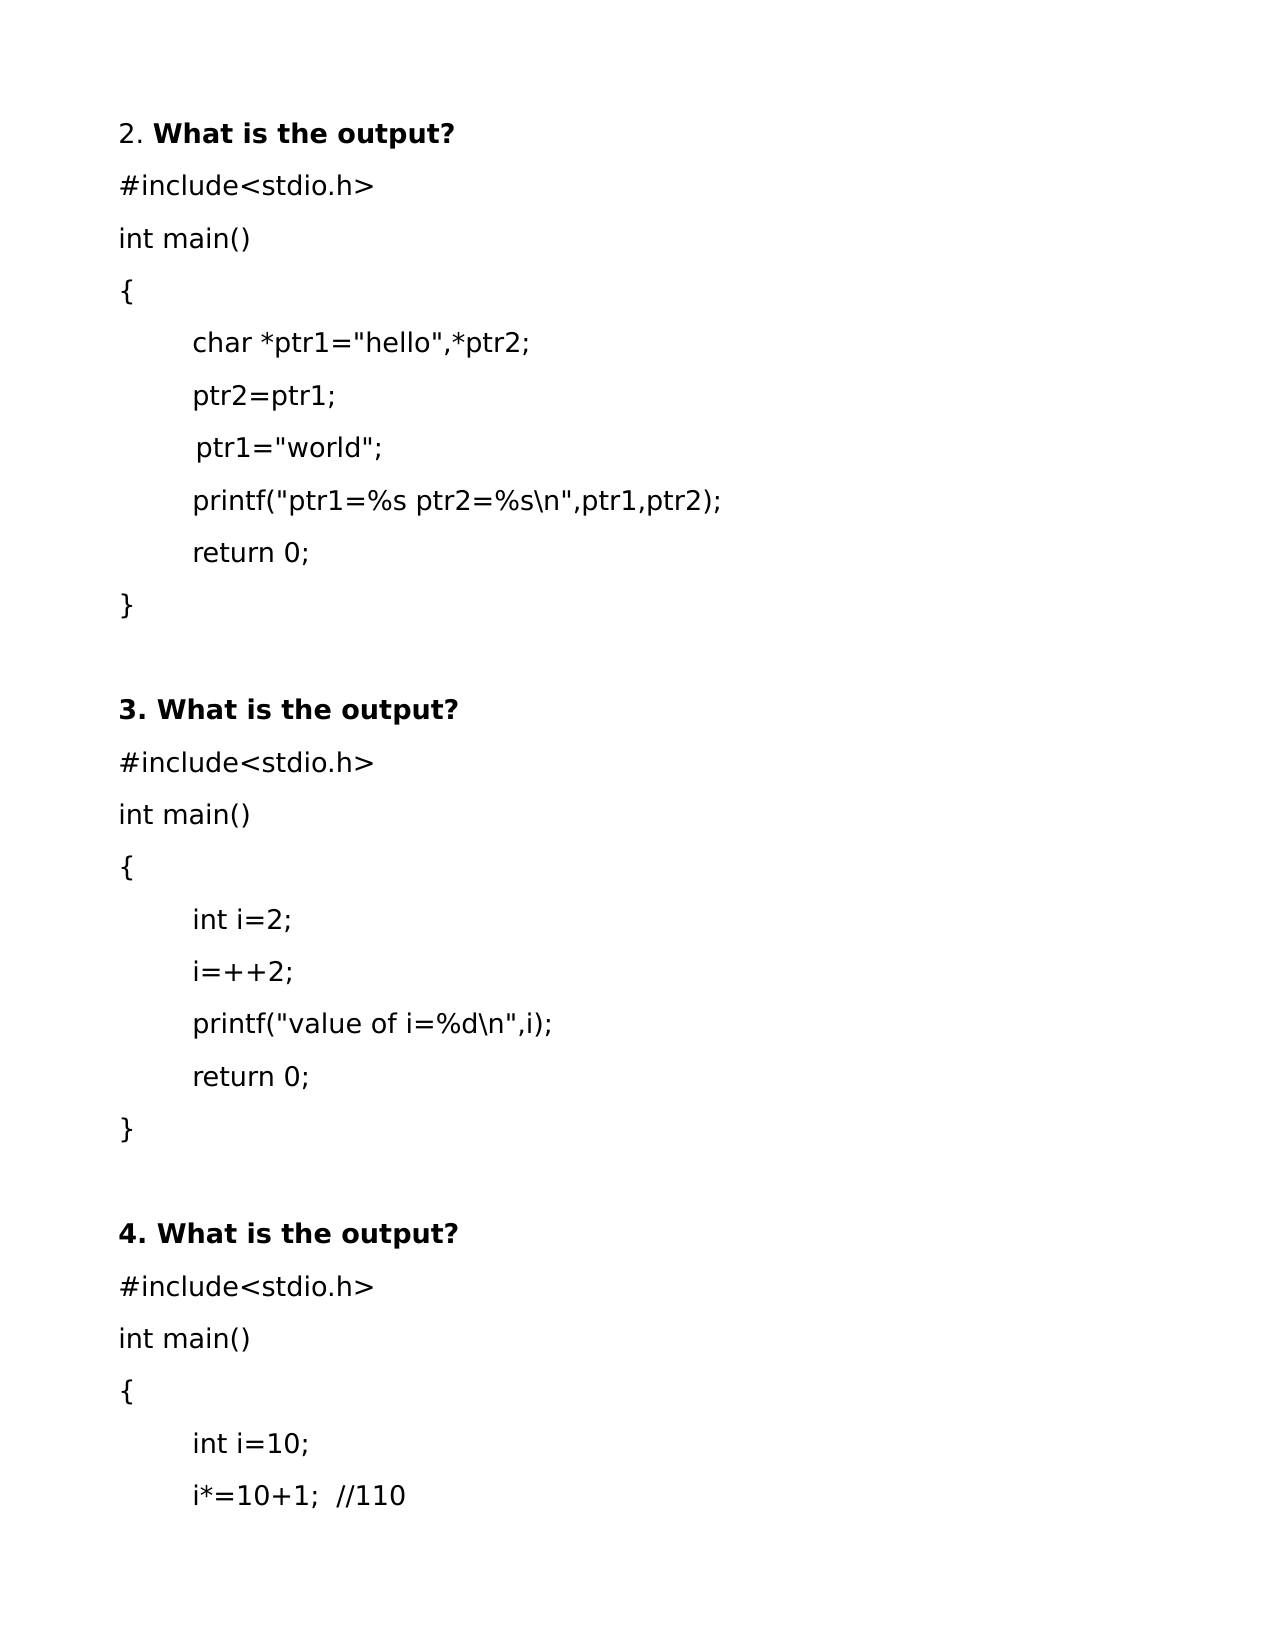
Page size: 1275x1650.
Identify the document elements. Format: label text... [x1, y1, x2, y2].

text ptr2=ptr1; [118, 380, 1157, 412]
text #include<stdio.h> [118, 171, 1157, 202]
text #include<stdio.h> [118, 747, 1157, 778]
text int i=10; [118, 1428, 1157, 1459]
text return 0; [118, 1061, 1157, 1093]
text #include<stdio.h> [118, 1271, 1157, 1302]
text 3. What is the output? [118, 694, 1157, 726]
text printf("ptr1=%s ptr2=%s\n",ptr1,ptr2); [118, 485, 1157, 516]
text int i=2; [118, 904, 1157, 936]
text char *ptr1="hello",*ptr2; [118, 328, 1157, 359]
text return 0; [118, 537, 1157, 569]
text int main() [118, 799, 1157, 831]
text ptr1="world"; [118, 432, 1157, 464]
text } [118, 1114, 1157, 1145]
text i=++2; [118, 956, 1157, 988]
text printf("value of i=%d\n",i); [118, 1009, 1157, 1040]
text 4. What is the output? [118, 1218, 1157, 1250]
text } [118, 590, 1157, 621]
text { [118, 275, 1157, 307]
text int main() [118, 223, 1157, 254]
text int main() [118, 1323, 1157, 1355]
text { [118, 852, 1157, 883]
text { [118, 1376, 1157, 1407]
text i*=10+1; //110 [118, 1480, 1157, 1512]
text 2. What is the output? [118, 118, 1157, 150]
